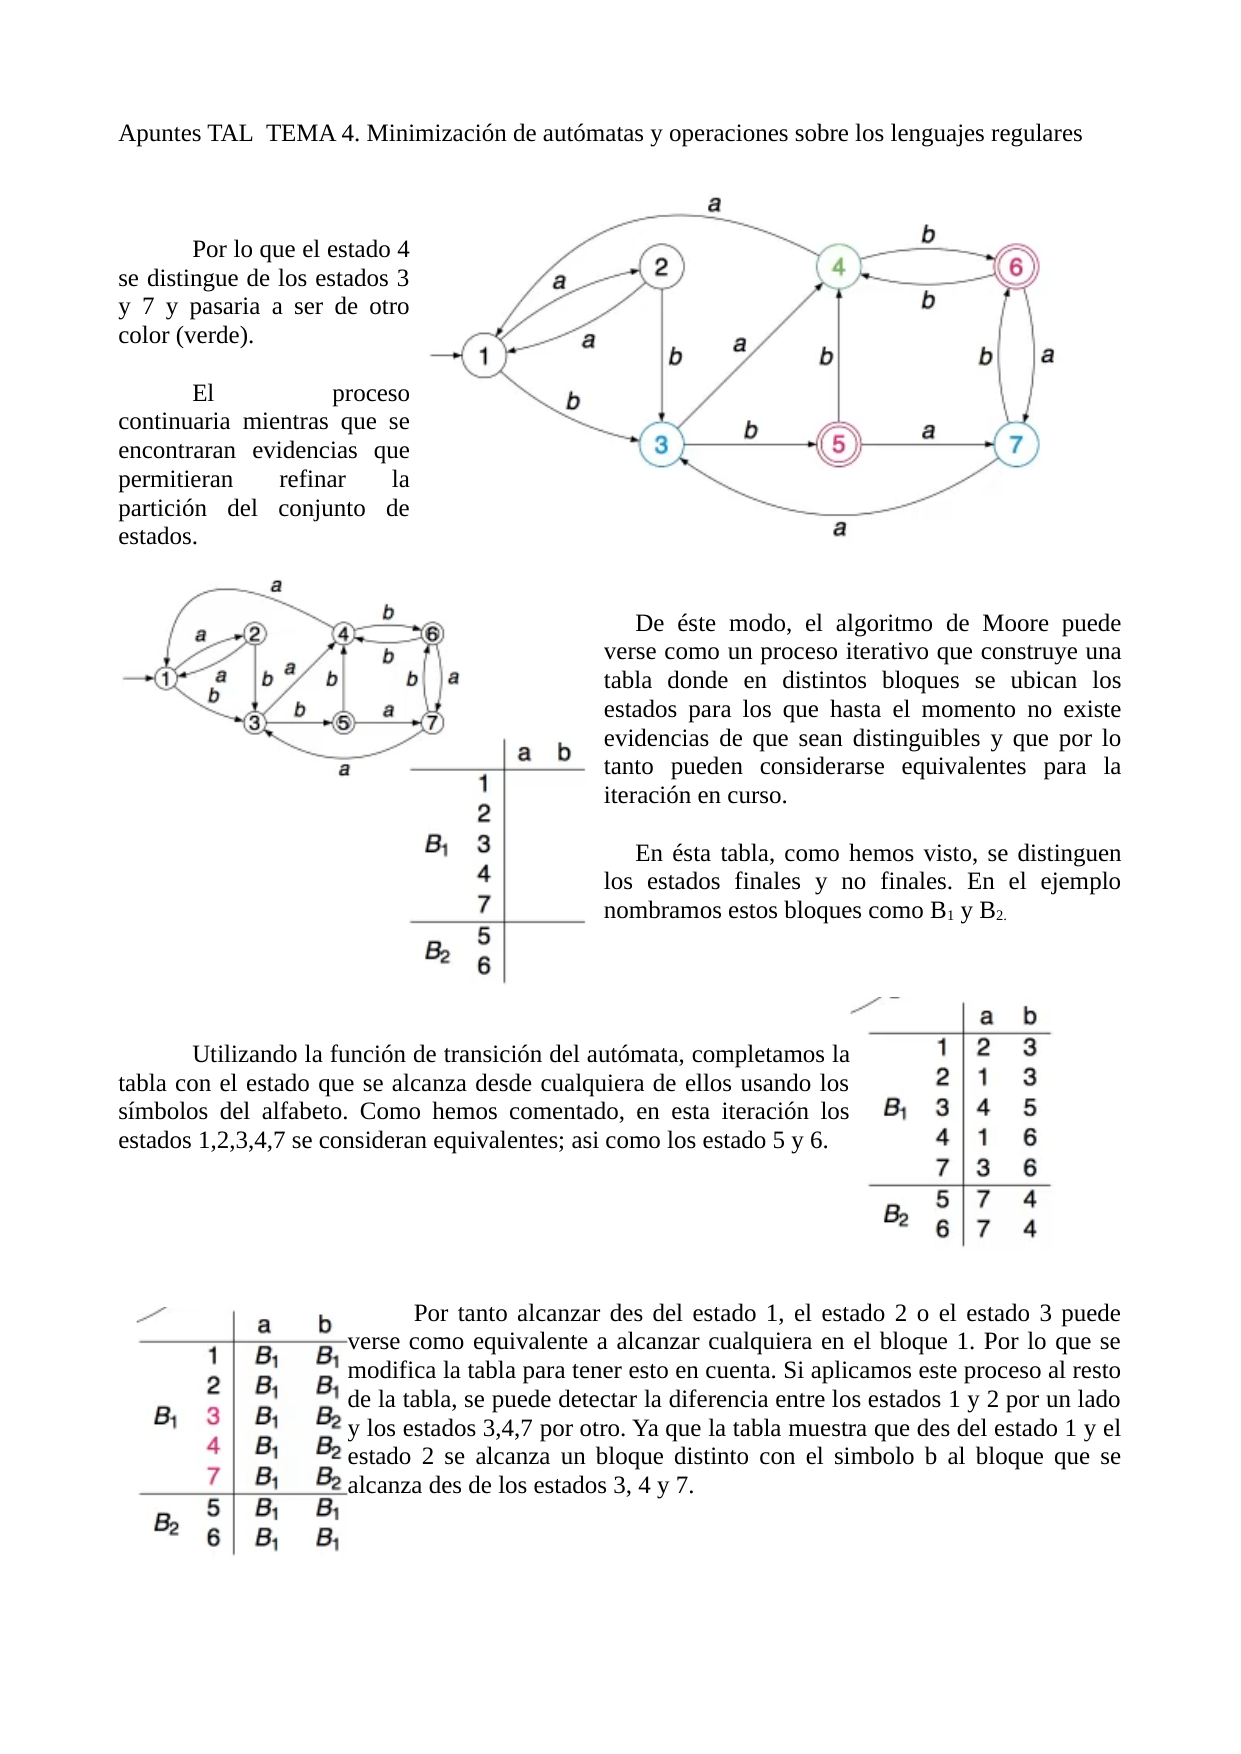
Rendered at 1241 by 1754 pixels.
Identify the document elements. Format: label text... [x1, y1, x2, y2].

picture [114, 571, 604, 986]
text De éste modo, el algoritmo de Moore puede verse como un proceso iterativo que construye una tabla donde en distintos bloques se ubican los estados para los que hasta el momento no existe evidencias de que sean distinguibles y que por lo tanto pueden considerarse equivalentes para la iteración en curso. [604, 608, 1122, 809]
text Utilizando la función de transición del autómata, completamos la tabla con el estado que se alcanza desde cualquiera de ellos usando los símbolos del alfabeto. Como hemos comentado, en esta iteración los estados 1,2,3,4,7 se consideran equivalentes; asi como los estado 5 y 6. [118, 1039, 850, 1154]
text En ésta tabla, como hemos visto, se distinguen los estados finales y no finales. En el ejemplo nombramos estos bloques como B1 y B2. [604, 838, 1122, 924]
picture [410, 181, 1068, 549]
text [1068, 1039, 1122, 1154]
text El proceso continuaria mientras que se encontraran evidencias que permitieran refinar la partición del conjunto de estados. [118, 378, 1122, 550]
text Por lo que el estado 4 se distingue de los estados 3 y 7 y pasaria a ser de otro color (verde). [118, 234, 410, 349]
text Por tanto alcanzar des del estado 1, el estado 2 o el estado 3 puede verse como equivalente a alcanzar cualquiera en el bloque 1. Por lo que se modifica la tabla para tener esto en cuenta. Si aplicamos este proceso al resto de la tabla, se puede detectar la diferencia entre los estados 1 y 2 por un lado y los estados 3,4,7 por otro. Ya que la tabla muestra que des del estado 1 y el estado 2 se alcanza un bloque distinto con el simbolo b al bloque que se alcanza des de los estados 3, 4 y 7. [118, 1298, 1122, 1499]
text [1068, 234, 1122, 349]
picture [850, 997, 1068, 1257]
picture [136, 1307, 348, 1561]
